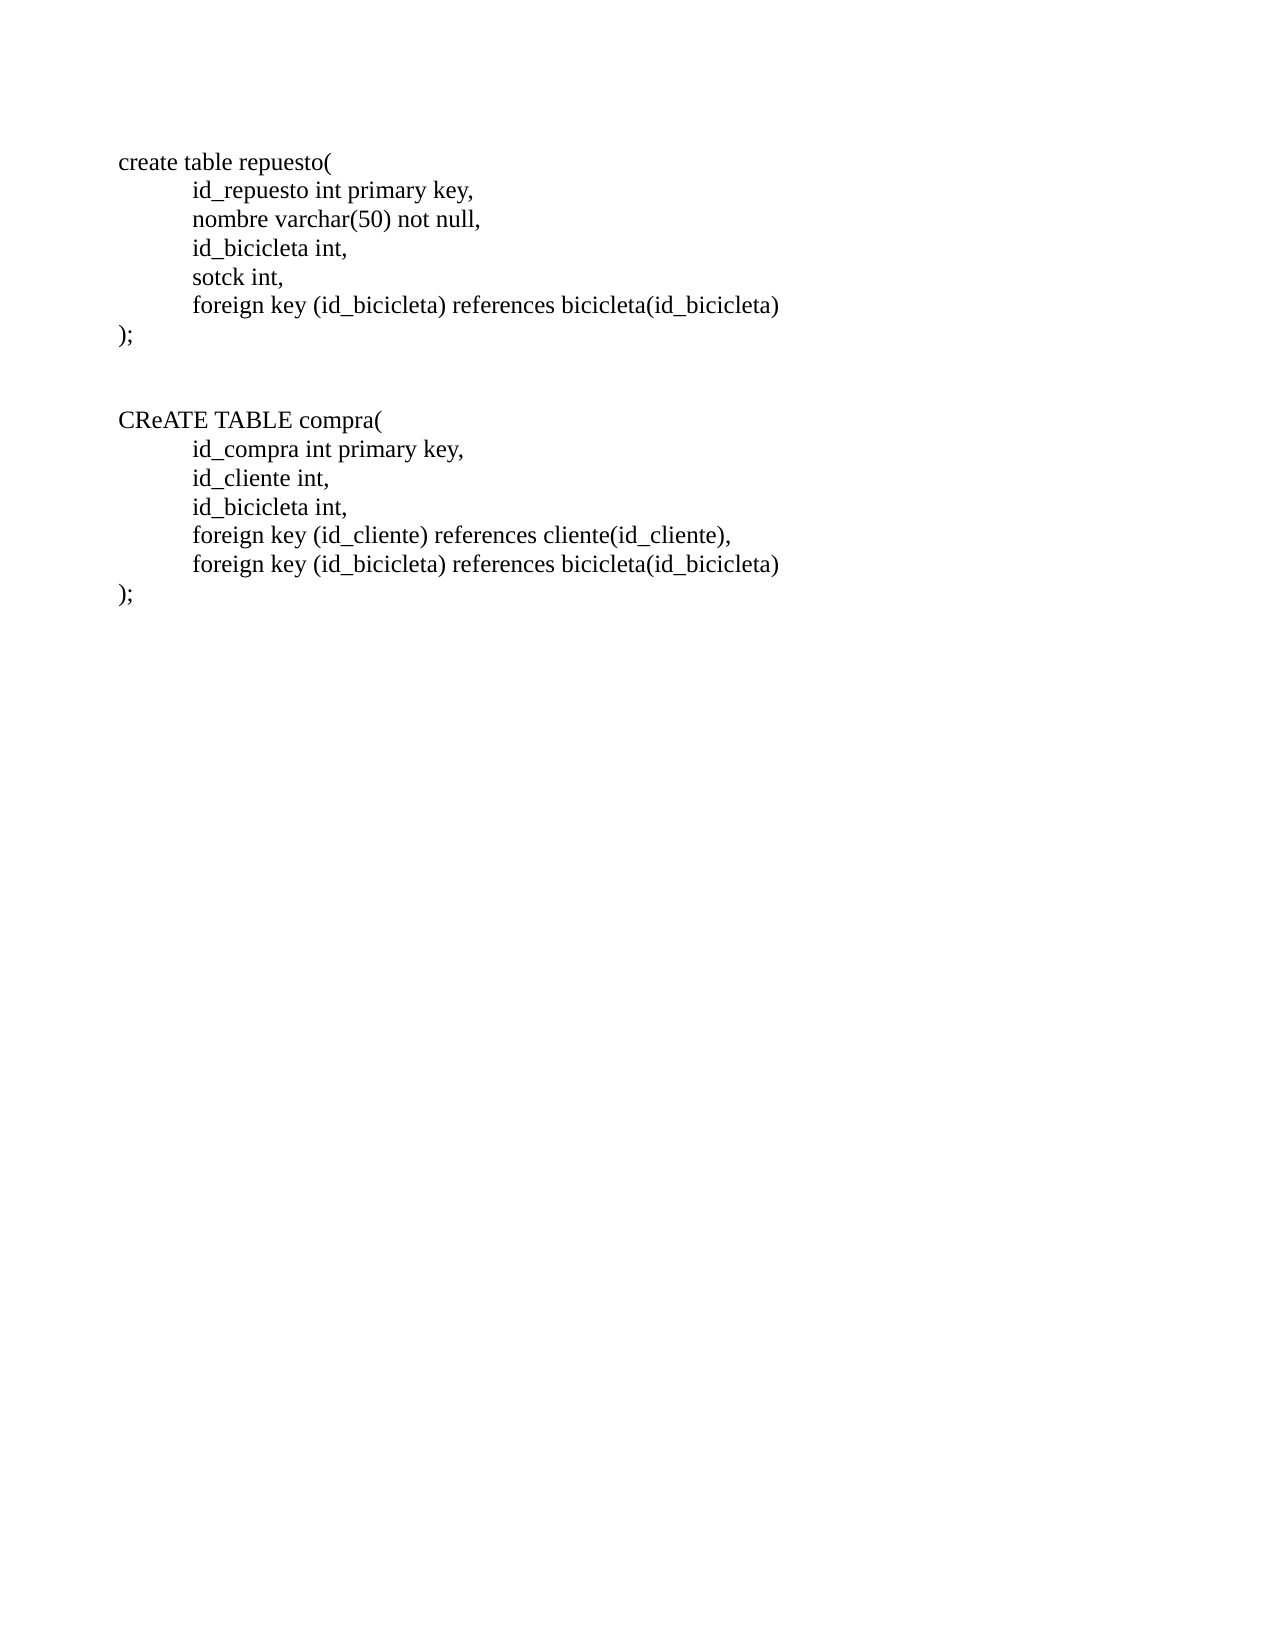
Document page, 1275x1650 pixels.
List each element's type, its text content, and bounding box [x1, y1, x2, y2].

text ); [118, 319, 1157, 348]
text id_bicicleta int, [118, 492, 1157, 521]
text id_bicicleta int, [118, 233, 1157, 262]
text create table repuesto( [118, 147, 1157, 176]
text nombre varchar(50) not null, [118, 204, 1157, 233]
text foreign key (id_bicicleta) references bicicleta(id_bicicleta) [118, 549, 1157, 578]
text id_cliente int, [118, 463, 1157, 492]
text foreign key (id_bicicleta) references bicicleta(id_bicicleta) [118, 291, 1157, 319]
text CReATE TABLE compra( [118, 406, 1157, 434]
text foreign key (id_cliente) references cliente(id_cliente), [118, 521, 1157, 549]
text id_repuesto int primary key, [118, 176, 1157, 204]
text id_compra int primary key, [118, 434, 1157, 463]
text sotck int, [118, 262, 1157, 291]
text ); [118, 578, 1157, 607]
